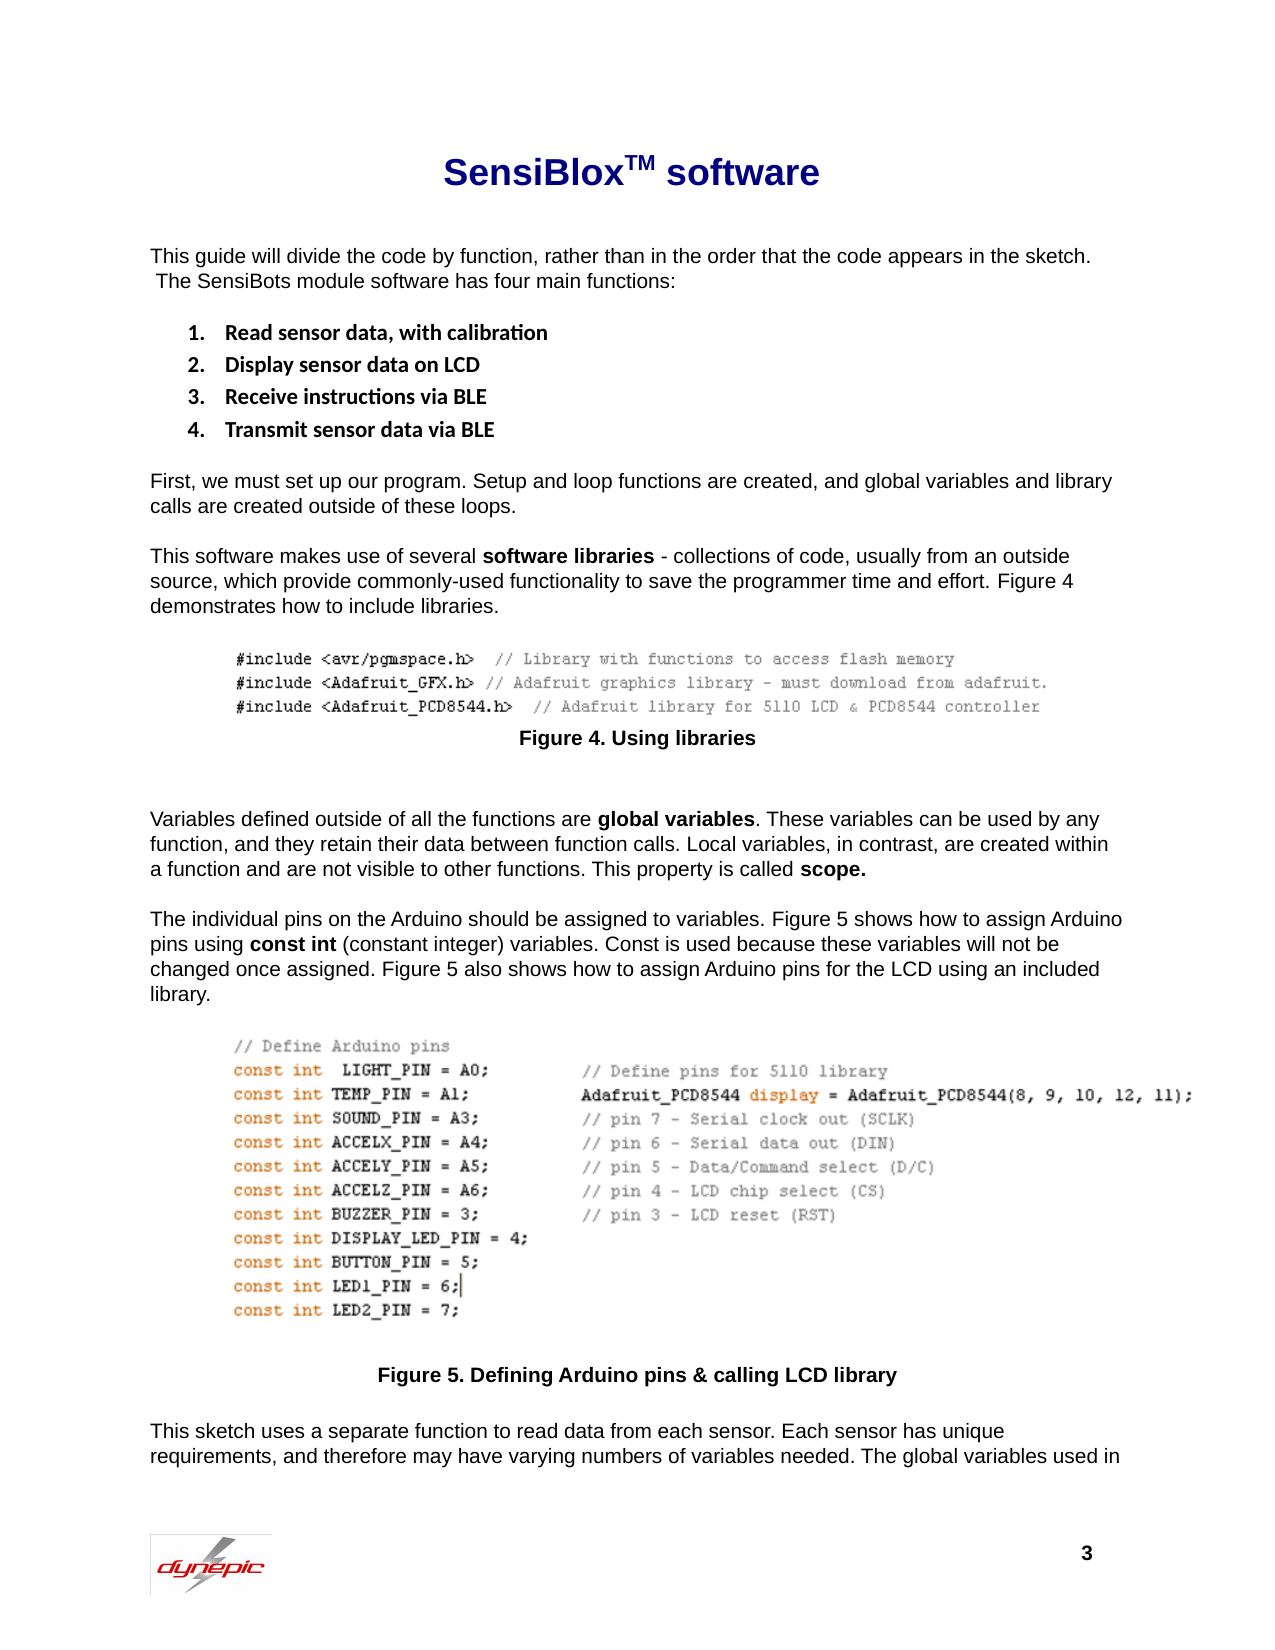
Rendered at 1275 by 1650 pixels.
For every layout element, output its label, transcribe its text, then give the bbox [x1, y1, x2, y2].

subtitle SensiBloxTM software [150, 150, 1113, 193]
text Figure 5. Defining Arduino pins & calling LCD library [150, 1362, 1125, 1387]
text The individual pins on the Arduino should be assigned to variables. Figure 5 shows how to assign Arduino pins using const int (constant integer) variables. Const is used because these variables will not be changed once assigned. Figure 5 also shows how to assign Arduino pins for the LCD using an included library. [150, 906, 1125, 1006]
picture [229, 642, 1046, 719]
picture [225, 1030, 1200, 1337]
text The SensiBots module software has four main functions: [150, 268, 1125, 293]
text Variables defined outside of all the functions are global variables. These variables can be used by any function, and they retain their data between function calls. Local variables, in contrast, are created within a function and are not visible to other functions. This property is called scope. [150, 806, 1125, 881]
list Receive instructions via BLE [187, 382, 1125, 411]
list Display sensor data on LCD [187, 350, 1125, 378]
text This software makes use of several software libraries - collections of code, usually from an outside source, which provide commonly-used functionality to save the programmer time and effort. Figure 4 demonstrates how to include libraries. [150, 543, 1125, 618]
text Figure 4. Using libraries [150, 724, 1125, 749]
picture [150, 1534, 273, 1595]
list Read sensor data, with calibration [187, 318, 1125, 346]
text First, we must set up our program. Setup and loop functions are created, and global variables and library calls are created outside of these loops. [150, 468, 1125, 518]
text This guide will divide the code by function, rather than in the order that the code appears in the sketch. [150, 243, 1125, 268]
list Transmit sensor data via BLE [187, 415, 1125, 443]
text This sketch uses a separate function to read data from each sensor. Each sensor has unique requirements, and therefore may have varying numbers of variables needed. The global variables used in [150, 1418, 1125, 1468]
